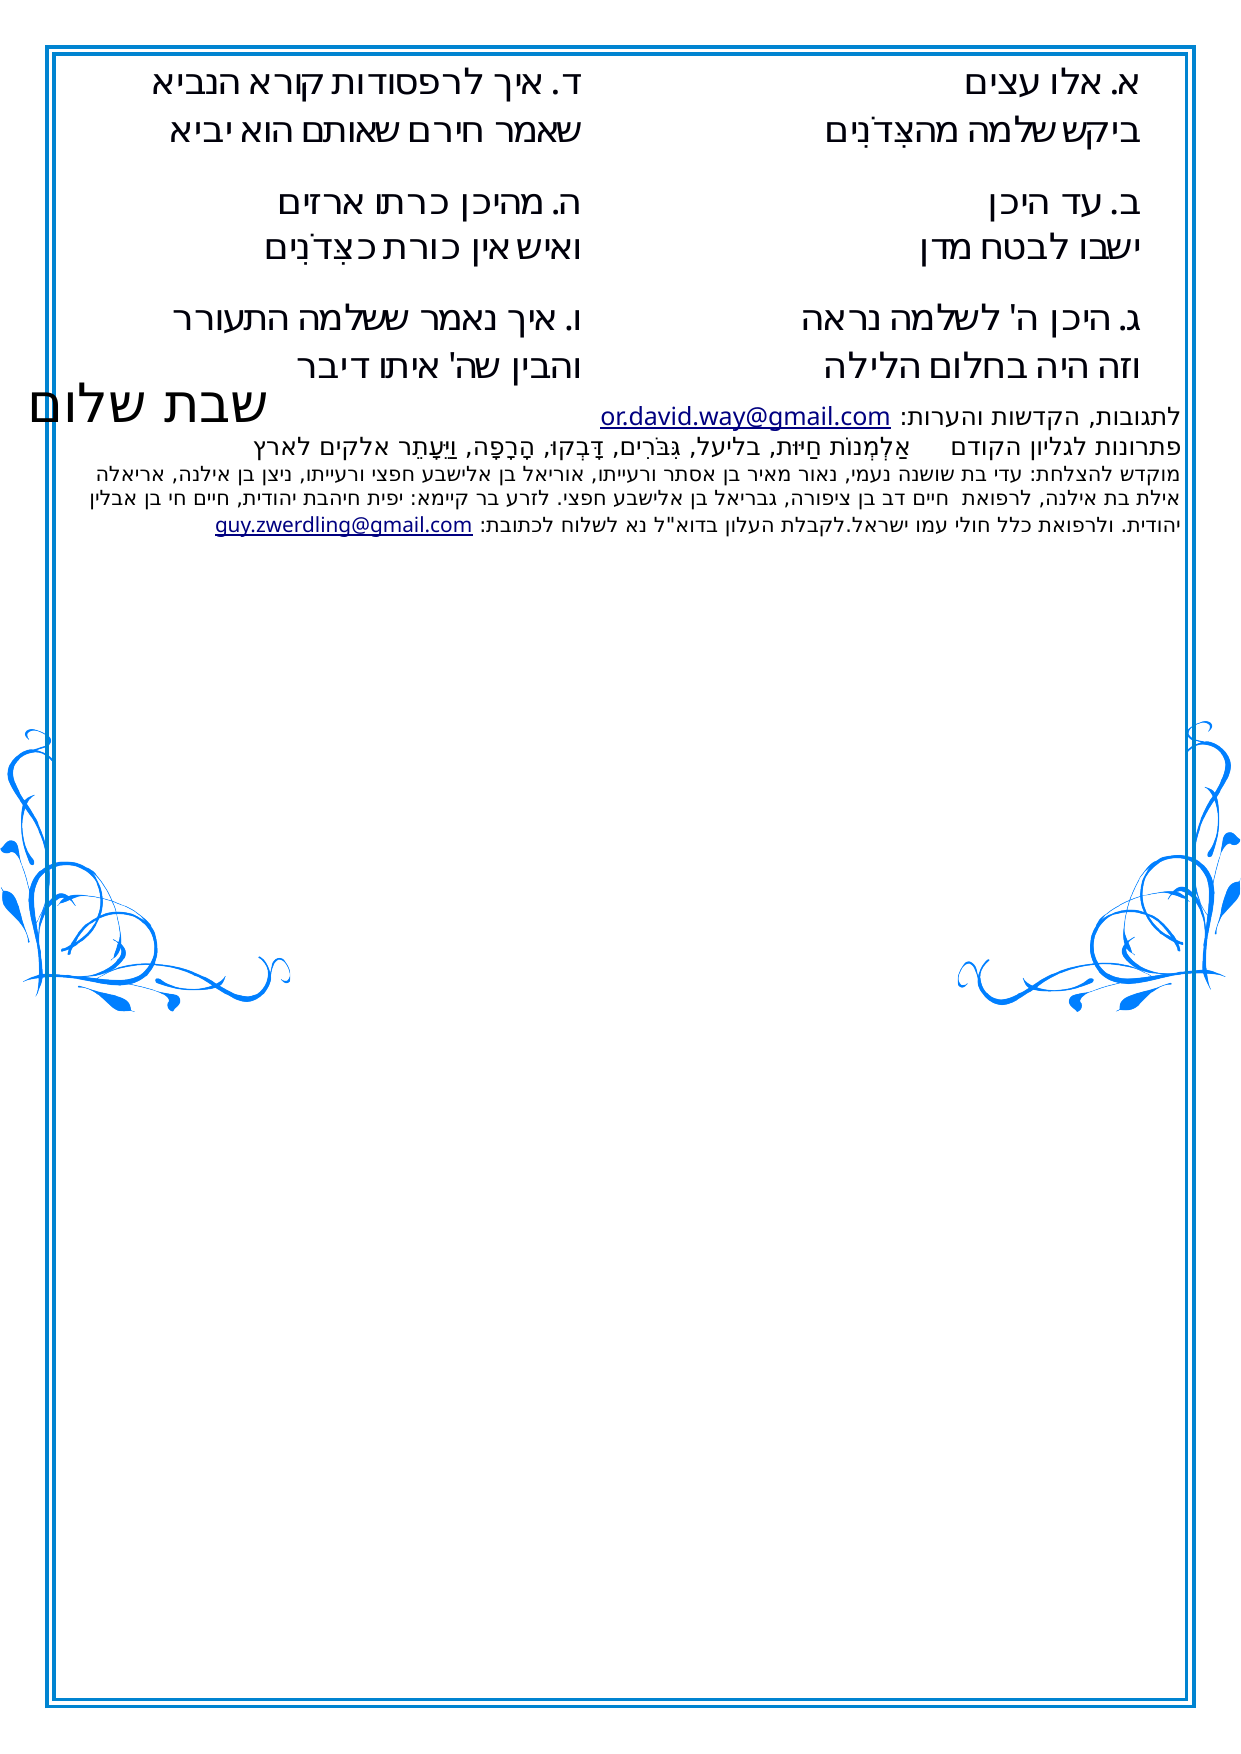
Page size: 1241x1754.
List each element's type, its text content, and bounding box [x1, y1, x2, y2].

picture [957, 721, 1185, 1012]
list לתגובות, הקדשות והערות: or.david.way@gmail.com [59, 59, 1182, 433]
list פתרונות לגליון הקודם אַלְמְנוֹת חַיּוּת, בליעל, גִּבֹּרִים, דָּבְקוּ, הָרָפָה, וַיֵּעָתֵר אלקים לארץ [59, 433, 1182, 462]
picture [1188, 721, 1192, 1012]
picture [1196, 721, 1241, 1012]
picture [0, 729, 45, 1012]
picture [56, 729, 291, 1012]
list מוקדש להצלחת: עדי בת שושנה נעמי, נאור מאיר בן אסתר ורעייתו, אוריאל בן אלישבע חפצי ורעייתו, ניצן בן אילנה, אריאלה אילת בת אילנה, לרפואת חיים דב בן ציפורה, גבריאל בן אלישבע חפצי. לזרע בר קיימא: יפית חיהבת יהודית, חיים חי בן אבלין יהודית. ולרפואת כלל חולי עמו ישראל.לקבלת העלון בדוא"ל נא לשלוח לכתובת: guy.zwerdling@gmail.com [59, 462, 1182, 539]
